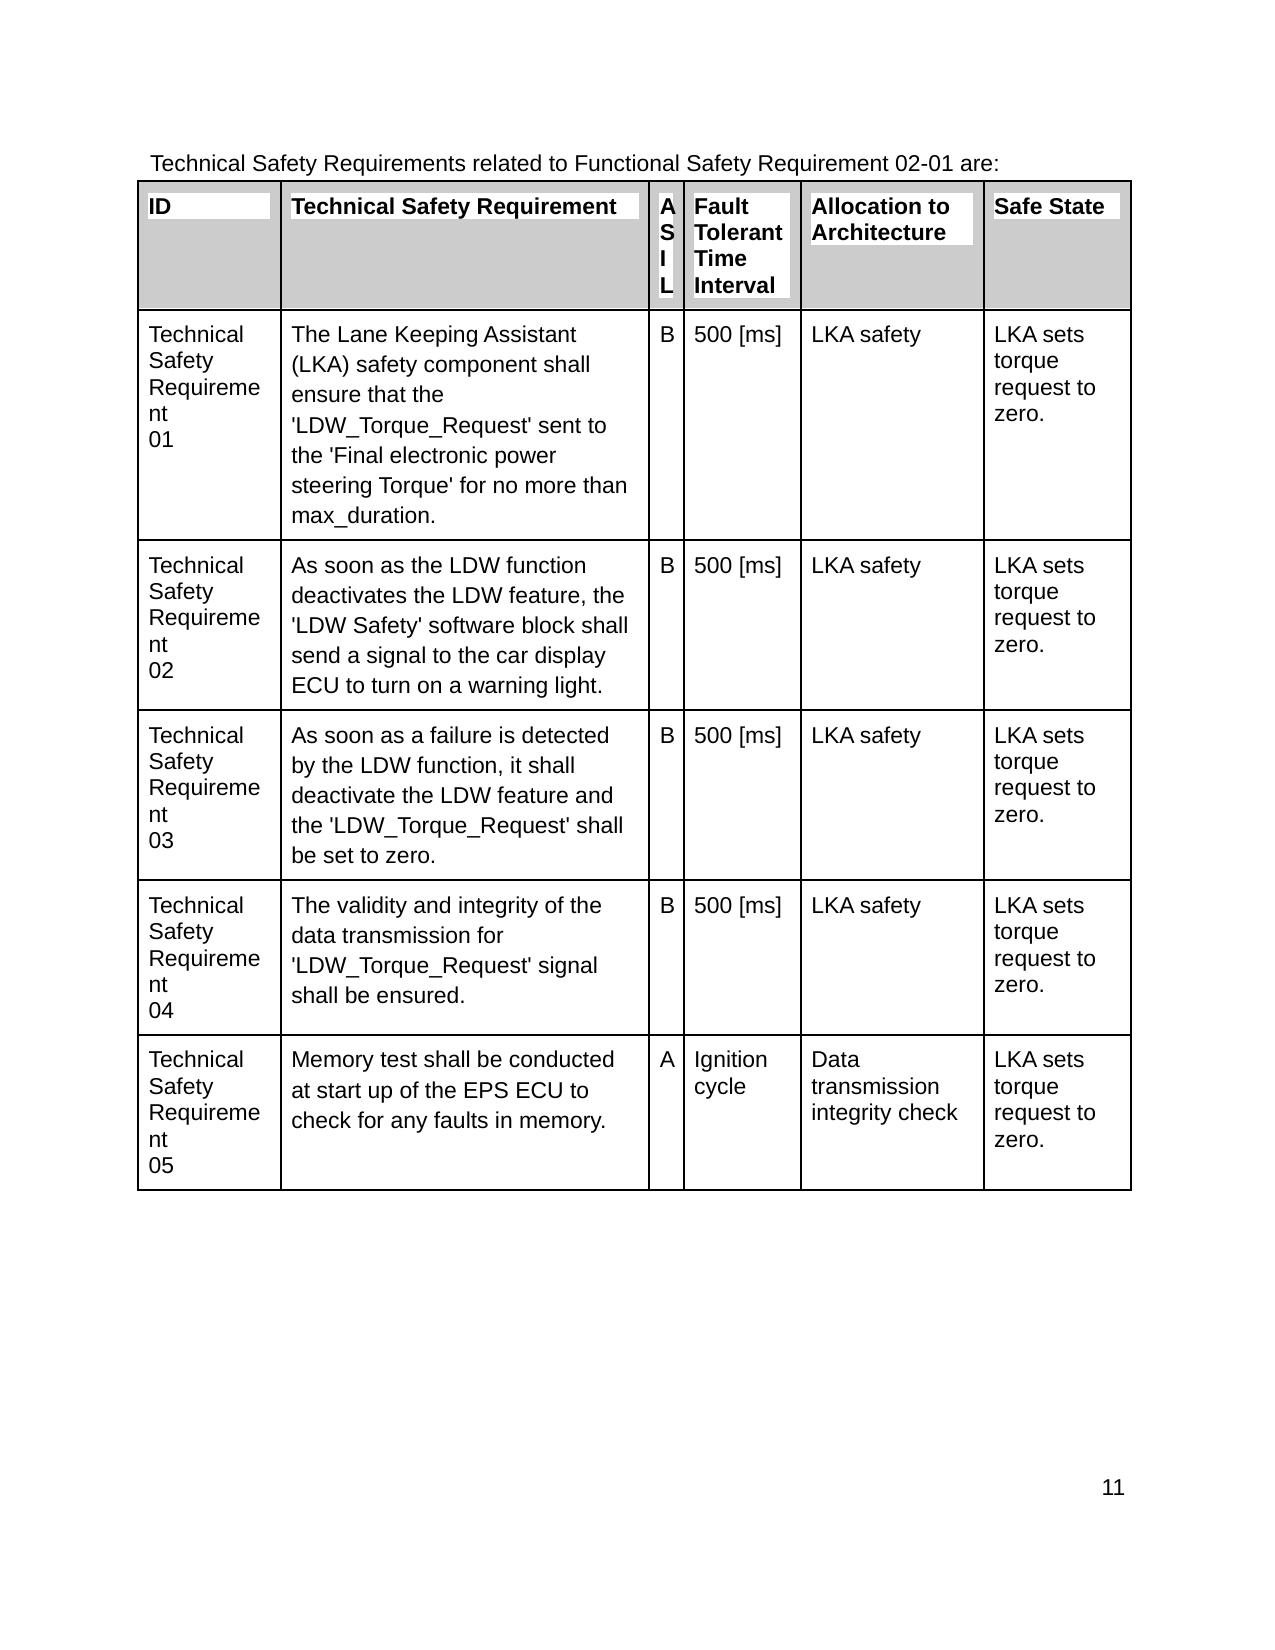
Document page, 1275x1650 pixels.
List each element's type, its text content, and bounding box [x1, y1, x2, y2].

table_cell LKA sets torque request to zero. [985, 311, 1130, 539]
table_cell Technical Safety Requirement 05 [139, 1036, 280, 1189]
table_cell LKA sets torque request to zero. [985, 711, 1130, 879]
table_cell Ignition cycle [685, 1036, 800, 1189]
table_cell As soon as the LDW function deactivates the LDW feature, the 'LDW Safety' software block shall send a signal to the car display ECU to turn on a warning light. [282, 541, 648, 709]
table_cell A [650, 1036, 683, 1189]
table_cell The Lane Keeping Assistant (LKA) safety component shall ensure that the 'LDW_Torque_Request' sent to the 'Final electronic power steering Torque' for no more than max_duration. [282, 311, 648, 539]
table_header Technical Safety Requirement [282, 182, 648, 308]
table_cell LKA safety [802, 711, 983, 879]
table_cell 500 [ms] [685, 881, 800, 1034]
table_cell LKA sets torque request to zero. [985, 881, 1130, 1034]
table_header Safe State [985, 182, 1130, 308]
table_cell B [650, 711, 683, 879]
table_cell LKA safety [802, 541, 983, 709]
table_cell 500 [ms] [685, 311, 800, 539]
table_cell B [650, 541, 683, 709]
table_cell LKA sets torque request to zero. [985, 1036, 1130, 1189]
table_cell B [650, 881, 683, 1034]
table_cell Technical Safety Requirement 01 [139, 311, 280, 539]
table_cell As soon as a failure is detected by the LDW function, it shall deactivate the LDW feature and the 'LDW_Torque_Request' shall be set to zero. [282, 711, 648, 879]
table_header Fault Tolerant Time Interval [685, 182, 800, 308]
table_cell LKA safety [802, 311, 983, 539]
table_cell LKA safety [802, 881, 983, 1034]
table_cell B [650, 311, 683, 539]
text Technical Safety Requirements related to Functional Safety Requirement 02-01 are: [150, 150, 1125, 176]
table_header ID [139, 182, 280, 308]
table_cell LKA sets torque request to zero. [985, 541, 1130, 709]
table_cell 500 [ms] [685, 711, 800, 879]
table_header ASIL [650, 182, 683, 308]
table_cell The validity and integrity of the data transmission for 'LDW_Torque_Request' signal shall be ensured. [282, 881, 648, 1034]
table_cell Technical Safety Requirement 04 [139, 881, 280, 1034]
table_cell Technical Safety Requirement 03 [139, 711, 280, 879]
table_cell Technical Safety Requirement 02 [139, 541, 280, 709]
table_cell Data transmission integrity check [802, 1036, 983, 1189]
table_cell Memory test shall be conducted at start up of the EPS ECU to check for any faults in memory. [282, 1036, 648, 1189]
table_cell 500 [ms] [685, 541, 800, 709]
table_header Allocation to Architecture [802, 182, 983, 308]
